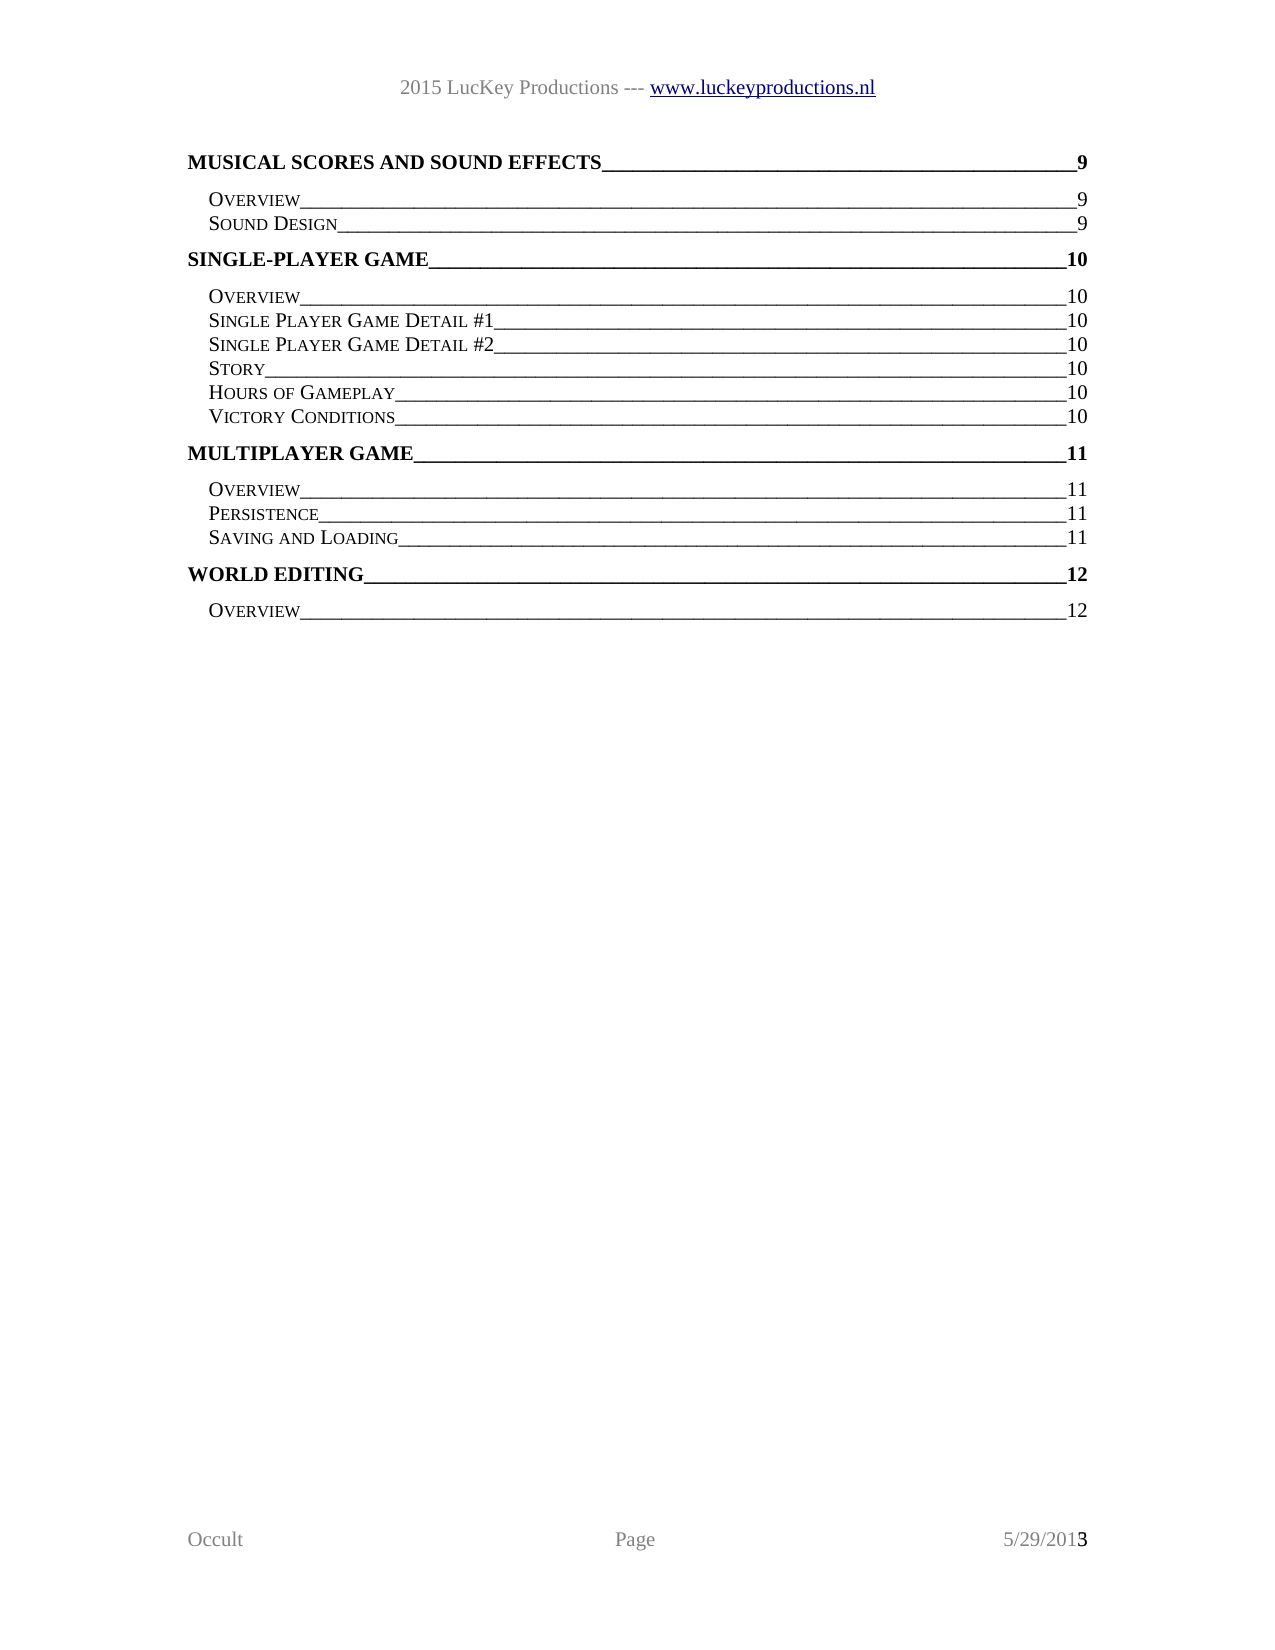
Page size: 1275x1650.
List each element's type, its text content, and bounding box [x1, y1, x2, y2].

text Saving and Loading 11 [208, 525, 1087, 549]
text Overview 10 [208, 284, 1087, 308]
text Overview 11 [208, 477, 1087, 501]
text Single-Player Game 10 [187, 247, 1087, 271]
text Overview 12 [208, 598, 1087, 622]
text Single Player Game Detail #2 10 [208, 332, 1087, 356]
text Hours of Gameplay 10 [208, 380, 1087, 404]
text Victory Conditions 10 [208, 404, 1087, 428]
text Musical Scores and Sound Effects 9 [187, 150, 1087, 174]
text Multiplayer Game 11 [187, 441, 1087, 465]
text Story 10 [208, 356, 1087, 380]
text Single Player Game Detail #1 10 [208, 308, 1087, 332]
text World Editing 12 [187, 562, 1087, 586]
text Persistence 11 [208, 501, 1087, 525]
text Overview 9 [208, 187, 1087, 211]
text Sound Design 9 [208, 211, 1087, 235]
